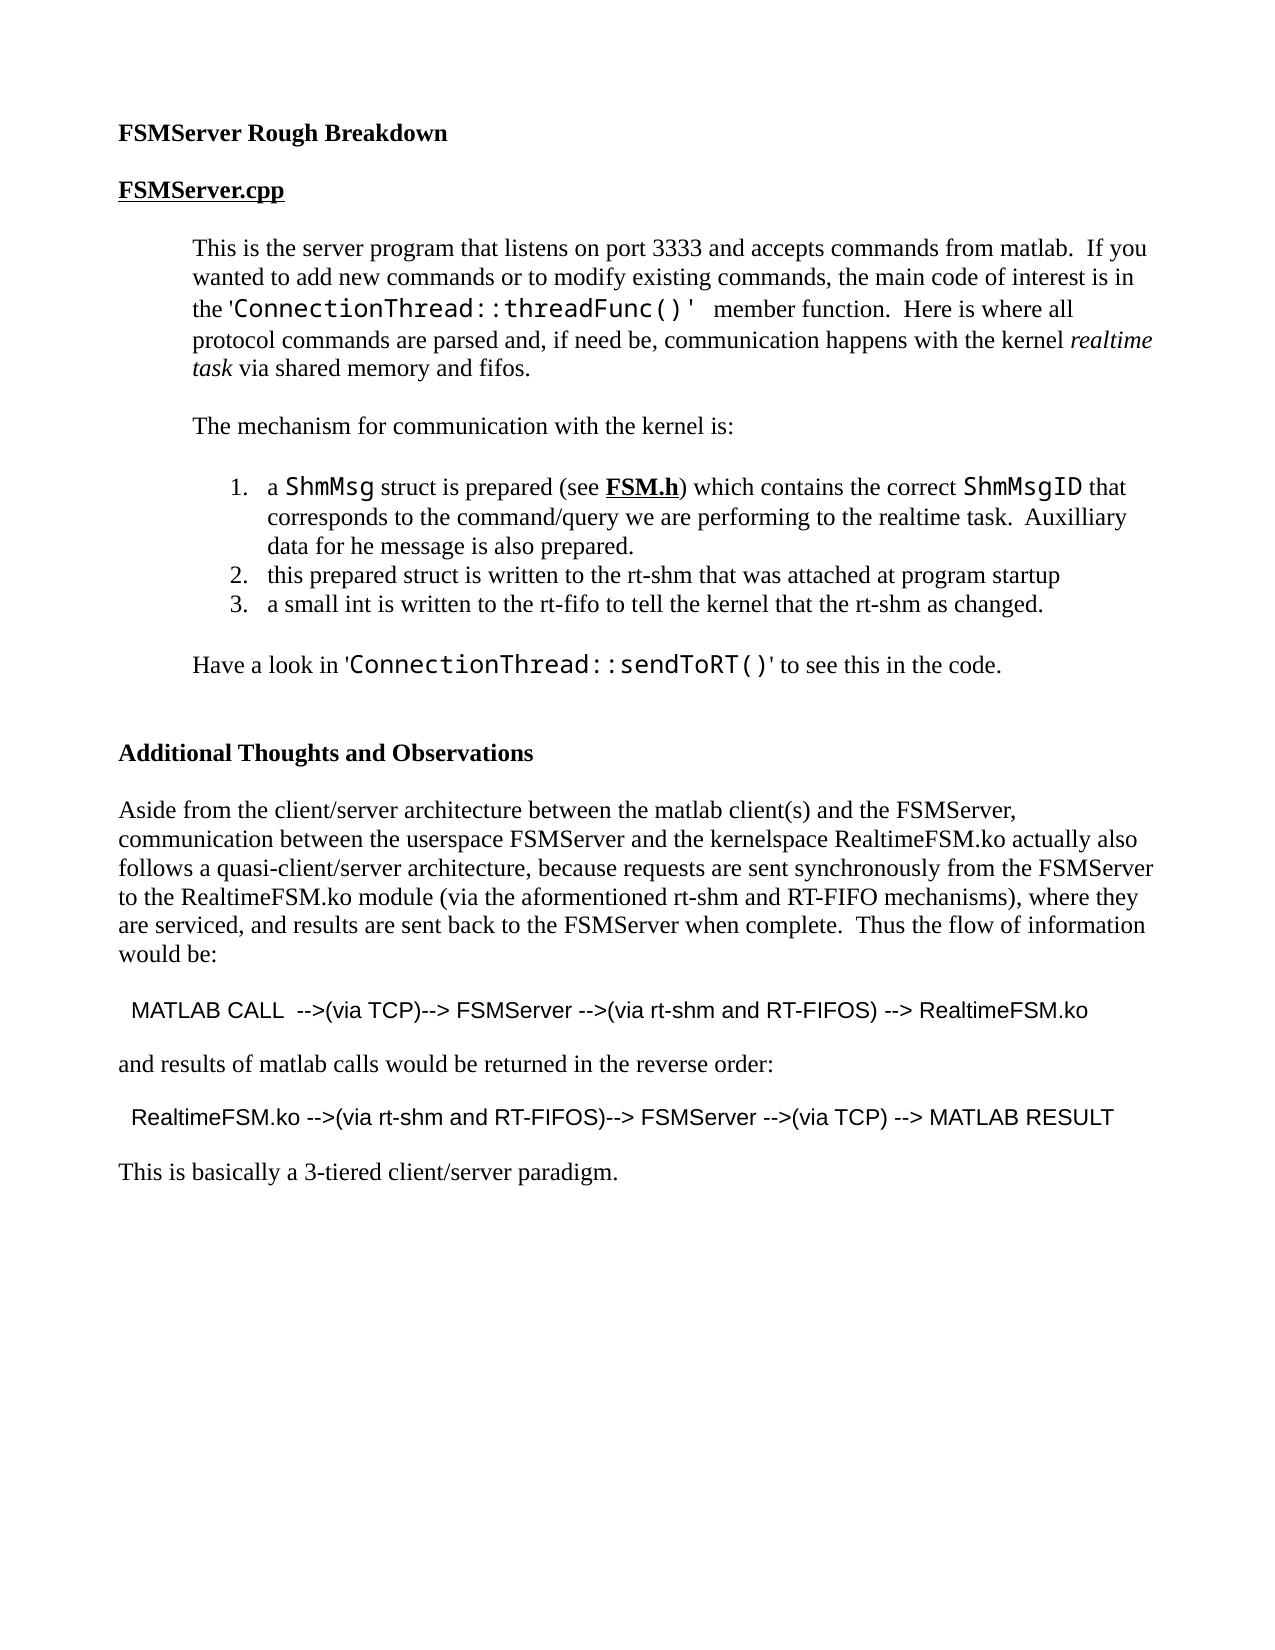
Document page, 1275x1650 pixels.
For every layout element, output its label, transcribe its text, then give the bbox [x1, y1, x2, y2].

text Have a look in 'ConnectionThread::sendToRT()' to see this in the code. [192, 646, 1157, 680]
text This is the server program that listens on port 3333 and accepts commands from matlab. If you wanted to add new commands or to modify existing commands, the main code of interest is in the 'ConnectionThread::threadFunc()' member function. Here is where all protocol commands are parsed and, if need be, communication happens with the kernel realtime task via shared memory and fifos. [192, 233, 1157, 382]
text This is basically a 3-tiered client/server paradigm. [118, 1157, 1157, 1186]
text Additional Thoughts and Observations [118, 738, 1157, 767]
text and results of matlab calls would be returned in the reverse order: [118, 1049, 1157, 1078]
list a ShmMsg struct is prepared (see FSM.h) which contains the correct ShmMsgID that corresponds to the command/query we are performing to the realtime task. Auxilliary data for he message is also prepared. [229, 468, 1157, 560]
text RealtimeFSM.ko -->(via rt-shm and RT-FIFOS)--> FSMServer -->(via TCP) --> MATLAB RESULT [118, 1104, 1157, 1131]
text The mechanism for communication with the kernel is: [192, 411, 1157, 440]
text Aside from the client/server architecture between the matlab client(s) and the FSMServer, communication between the userspace FSMServer and the kernelspace RealtimeFSM.ko actually also follows a quasi-client/server architecture, because requests are sent synchronously from the FSMServer to the RealtimeFSM.ko module (via the aformentioned rt-shm and RT-FIFO mechanisms), where they are serviced, and results are sent back to the FSMServer when complete. Thus the flow of information would be: [118, 795, 1157, 968]
text FSMServer Rough Breakdown [118, 118, 1157, 147]
text MATLAB CALL -->(via TCP)--> FSMServer -->(via rt-shm and RT-FIFOS) --> RealtimeFSM.ko [118, 997, 1157, 1023]
list this prepared struct is written to the rt-shm that was attached at program startup [229, 560, 1157, 589]
text FSMServer.cpp [118, 176, 1157, 204]
list a small int is written to the rt-fifo to tell the kernel that the rt-shm as changed. [229, 589, 1157, 617]
